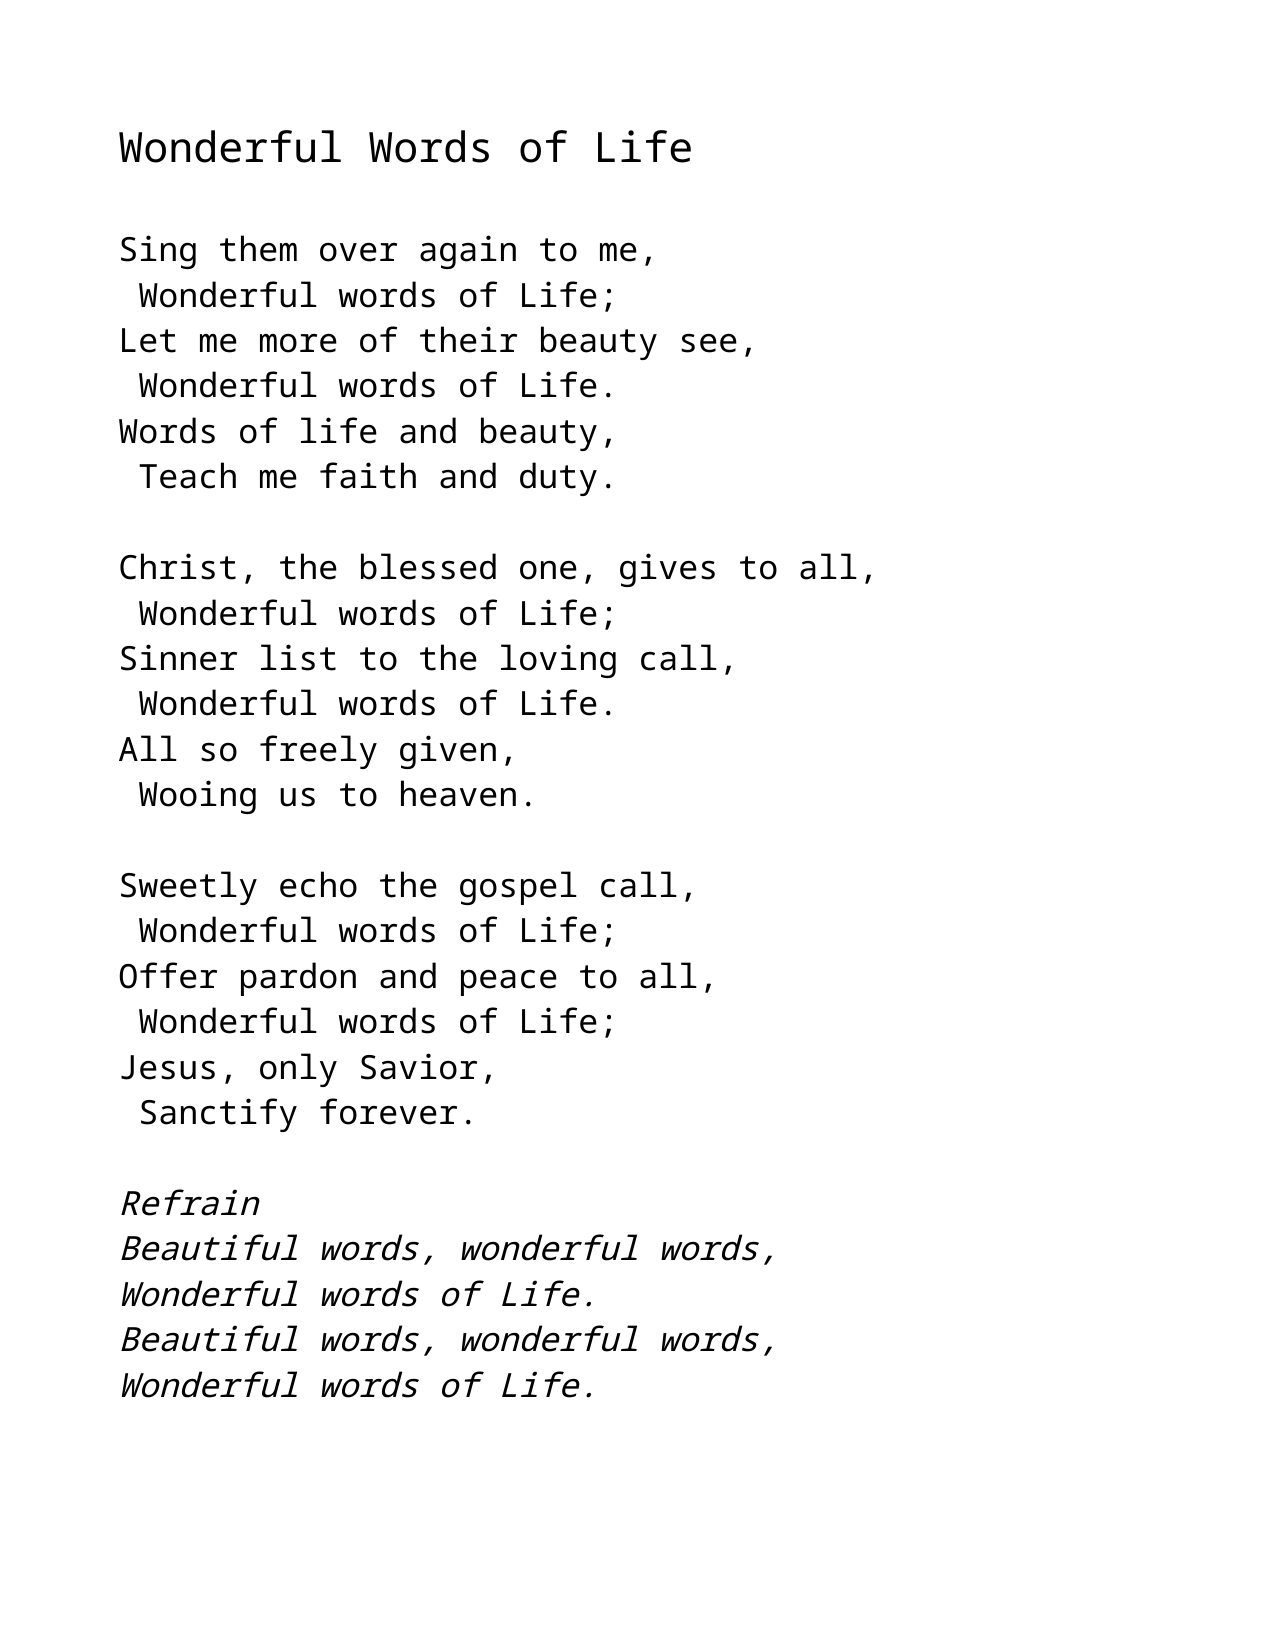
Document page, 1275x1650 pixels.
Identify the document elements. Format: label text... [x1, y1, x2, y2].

text Wonderful words of Life. [118, 1271, 1157, 1316]
text Wonderful words of Life; [118, 271, 1157, 317]
text Sweetly echo the gospel call, [118, 862, 1157, 907]
text Wooing us to heaven. [118, 771, 1157, 816]
text Sanctify forever. [118, 1089, 1157, 1134]
text Wonderful Words of Life [118, 118, 1157, 175]
text Wonderful words of Life; [118, 907, 1157, 953]
text Words of life and beauty, [118, 408, 1157, 453]
text Let me more of their beauty see, [118, 317, 1157, 362]
text Wonderful words of Life. [118, 362, 1157, 408]
text Refrain [118, 1180, 1157, 1225]
text Offer pardon and peace to all, [118, 953, 1157, 998]
text Wonderful words of Life. [118, 680, 1157, 726]
text Wonderful words of Life; [118, 589, 1157, 635]
text Christ, the blessed one, gives to all, [118, 544, 1157, 589]
text All so freely given, [118, 726, 1157, 771]
text Wonderful words of Life. [118, 1361, 1157, 1407]
text Sinner list to the loving call, [118, 635, 1157, 680]
text Sing them over again to me, [118, 226, 1157, 271]
text Beautiful words, wonderful words, [118, 1225, 1157, 1271]
text Wonderful words of Life; [118, 998, 1157, 1043]
text Teach me faith and duty. [118, 453, 1157, 498]
text Jesus, only Savior, [118, 1043, 1157, 1089]
text Beautiful words, wonderful words, [118, 1316, 1157, 1361]
